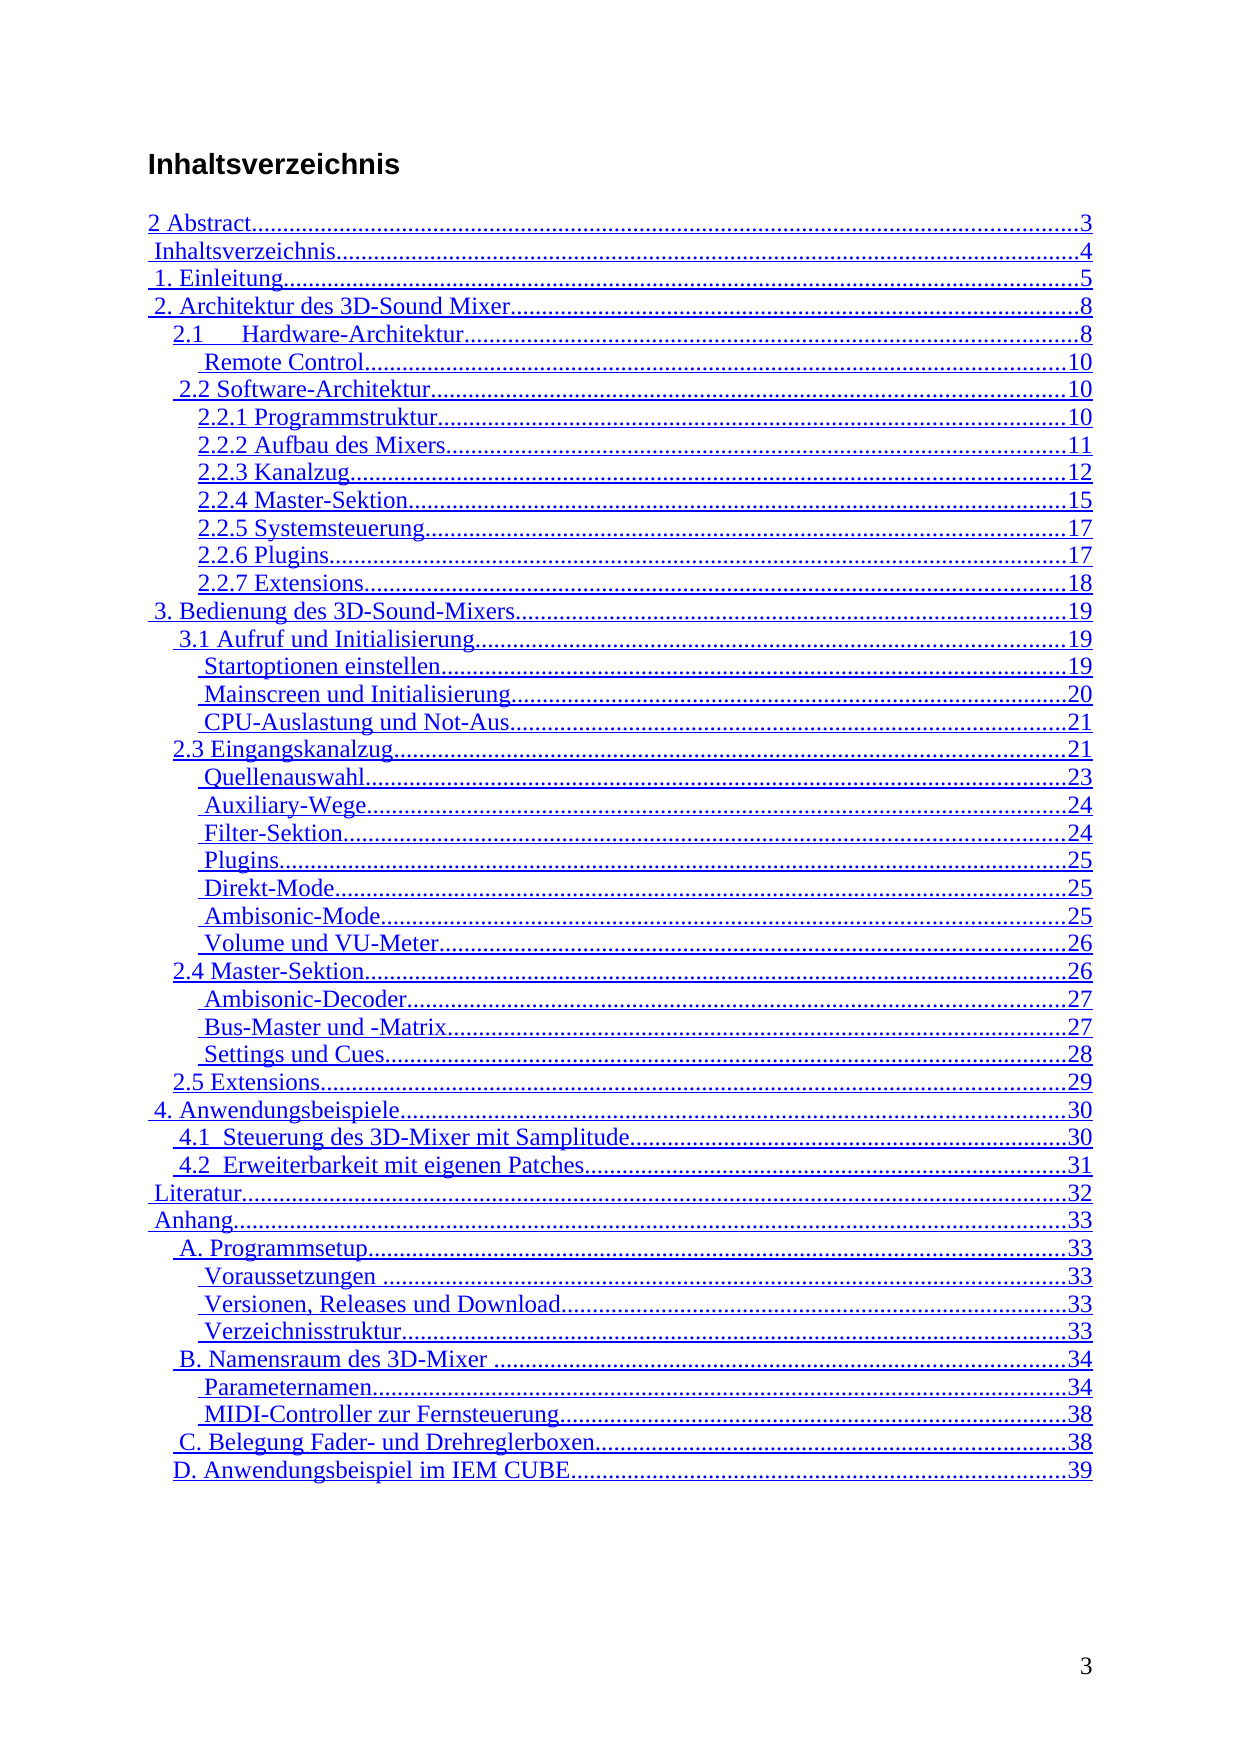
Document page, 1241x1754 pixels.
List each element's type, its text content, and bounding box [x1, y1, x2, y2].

text 4.2 Erweiterbarkeit mit eigenen Patches 31 [173, 1151, 1092, 1175]
text 2. Architektur des 3D-Sound Mixer 8 [148, 292, 1092, 316]
text Plugins 25 [198, 846, 1092, 870]
text 2.2.6 Plugins 17 [198, 542, 1092, 566]
text 2.2.1 Programmstruktur 10 [198, 403, 1092, 427]
text 1. Einleitung 5 [148, 264, 1092, 288]
text Literatur 32 [148, 1179, 1092, 1203]
text B. Namensraum des 3D-Mixer 34 [173, 1345, 1092, 1369]
text D. Anwendungsbeispiel im IEM CUBE 39 [173, 1456, 1092, 1480]
text Volume und VU-Meter 26 [198, 929, 1092, 953]
text Ambisonic-Mode 25 [198, 902, 1092, 926]
text Mainscreen und Initialisierung 20 [198, 680, 1092, 704]
text 2.2.2 Aufbau des Mixers 11 [198, 431, 1092, 455]
subtitle Inhaltsverzeichnis [148, 148, 1092, 180]
text 2.2.3 Kanalzug 12 [198, 458, 1092, 482]
text Auxiliary-Wege 24 [198, 791, 1092, 815]
text Anhang 33 [148, 1207, 1092, 1231]
text 4.1 Steuerung des 3D-Mixer mit Samplitude 30 [173, 1123, 1092, 1147]
text CPU-Auslastung und Not-Aus 21 [198, 708, 1092, 732]
text Startoptionen einstellen 19 [198, 652, 1092, 676]
text Quellenauswahl 23 [198, 763, 1092, 787]
text Versionen, Releases und Download 33 [198, 1290, 1092, 1314]
text MIDI-Controller zur Fernsteuerung 38 [198, 1401, 1092, 1424]
text 2.4 Master-Sektion 26 [173, 957, 1092, 981]
text Settings und Cues 28 [198, 1040, 1092, 1064]
text Filter-Sektion 24 [198, 819, 1092, 843]
text C. Belegung Fader- und Drehreglerboxen 38 [173, 1428, 1092, 1452]
text 2.3 Eingangskanalzug 21 [173, 736, 1092, 759]
text Voraussetzungen 33 [198, 1262, 1092, 1286]
text 3. Bedienung des 3D-Sound-Mixers 19 [148, 597, 1092, 621]
text 2.5 Extensions 29 [173, 1068, 1092, 1092]
text 4. Anwendungsbeispiele 30 [148, 1096, 1092, 1120]
text 2.2.7 Extensions 18 [198, 569, 1092, 593]
text Bus-Master und -Matrix 27 [198, 1013, 1092, 1037]
text Ambisonic-Decoder 27 [198, 985, 1092, 1009]
text 2 Abstract 3 [148, 209, 1092, 233]
text 3.1 Aufruf und Initialisierung 19 [173, 625, 1092, 649]
text Verzeichnisstruktur 33 [198, 1317, 1092, 1341]
text 2.2.4 Master-Sektion 15 [198, 486, 1092, 510]
text Remote Control 10 [198, 348, 1092, 372]
text A. Programmsetup 33 [173, 1234, 1092, 1258]
text Parameternamen 34 [198, 1373, 1092, 1397]
text 2.2 Software-Architektur 10 [173, 375, 1092, 399]
text 2.1 Hardware-Architektur 8 [173, 320, 1092, 344]
text 2.2.5 Systemsteuerung 17 [198, 514, 1092, 538]
text Inhaltsverzeichnis 4 [148, 237, 1092, 261]
text Direkt-Mode 25 [198, 874, 1092, 898]
